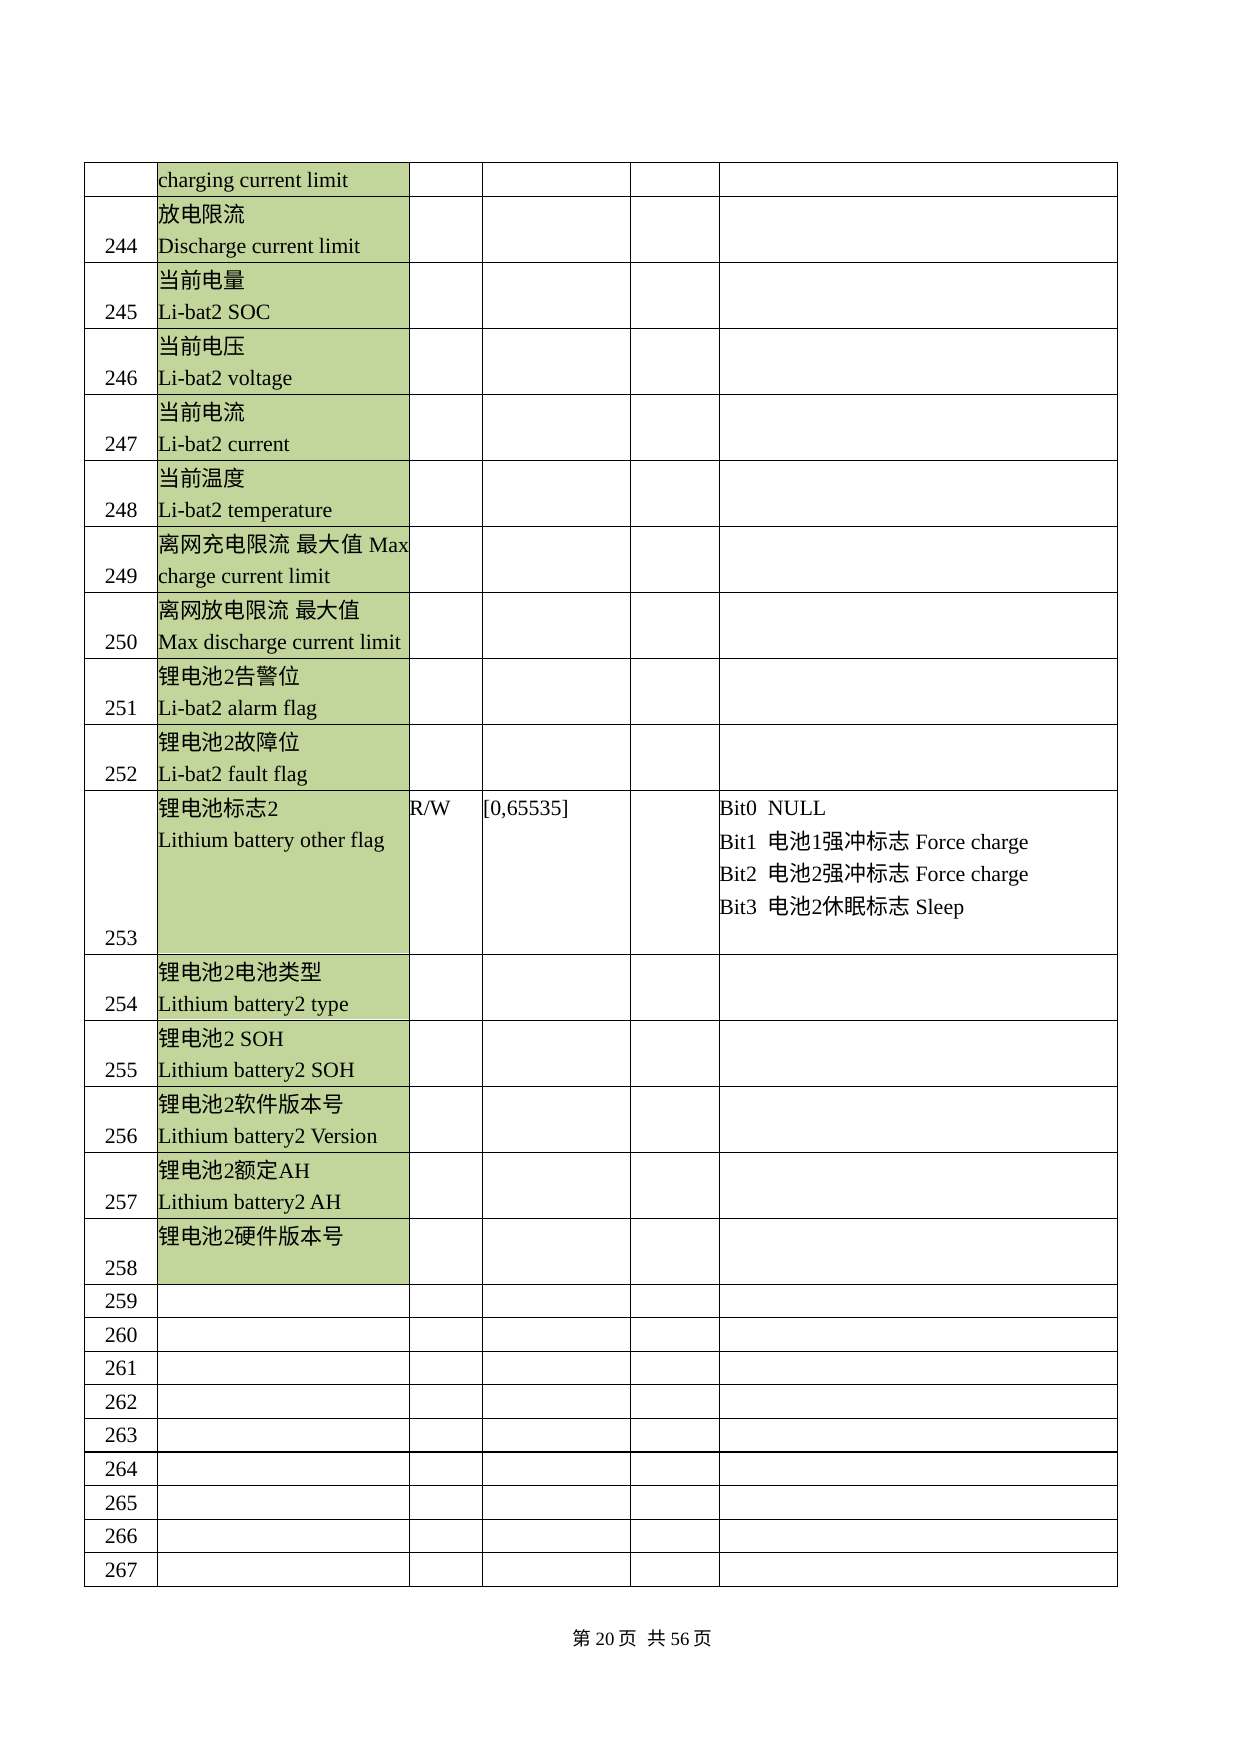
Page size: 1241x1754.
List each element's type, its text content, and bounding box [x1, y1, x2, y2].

table_cell [158, 1486, 409, 1518]
table_cell [720, 1453, 1117, 1485]
table_cell [483, 593, 630, 658]
table_cell 267 [85, 1553, 157, 1586]
table_cell [483, 955, 630, 1019]
table_cell [410, 1219, 482, 1284]
table_cell [410, 1087, 482, 1152]
table_cell [631, 329, 719, 394]
table_cell Bit0 NULL Bit1 电池1强冲标志 Force charge Bit2 电池2强冲标志 Force charge Bit3 电池2休眠标志 Sleep [720, 791, 1117, 953]
table_cell [483, 725, 630, 790]
table_cell 264 [85, 1453, 157, 1485]
table_cell [720, 1219, 1117, 1284]
table_cell [631, 725, 719, 790]
table_cell [158, 1553, 409, 1586]
table_cell 离网充电限流 最大值 Max charge current limit [158, 527, 409, 592]
table_cell [631, 1486, 719, 1518]
table_cell 当前电量 Li-bat2 SOC [158, 263, 409, 328]
table_cell [410, 1352, 482, 1384]
table_cell [631, 1553, 719, 1586]
table_cell [631, 1318, 719, 1351]
table_cell [631, 1219, 719, 1284]
table_cell [483, 659, 630, 724]
table_cell [720, 163, 1117, 196]
table_cell [483, 395, 630, 460]
table_cell 259 [85, 1285, 157, 1317]
table_cell 261 [85, 1352, 157, 1384]
table_cell [720, 593, 1117, 658]
table_cell [410, 1285, 482, 1317]
table_cell [483, 1553, 630, 1586]
table_cell [410, 1453, 482, 1485]
table_cell [483, 1285, 630, 1317]
table_cell 锂电池2告警位 Li-bat2 alarm flag [158, 659, 409, 724]
table_cell [410, 1553, 482, 1586]
table_cell [158, 1520, 409, 1552]
table_cell [410, 163, 482, 196]
table_cell [631, 955, 719, 1019]
table_cell 当前电压 Li-bat2 voltage [158, 329, 409, 394]
table_cell 252 [85, 725, 157, 790]
table_cell [158, 1453, 409, 1485]
table_cell [483, 1318, 630, 1351]
table_cell [483, 461, 630, 526]
table_cell [410, 1520, 482, 1552]
table_cell [483, 527, 630, 592]
table_cell [483, 1153, 630, 1218]
table_cell [720, 1520, 1117, 1552]
table_cell [720, 725, 1117, 790]
table_cell 246 [85, 329, 157, 394]
table_cell [720, 1087, 1117, 1152]
table_cell [410, 1153, 482, 1218]
table_cell 258 [85, 1219, 157, 1284]
table_cell [720, 1285, 1117, 1317]
table_cell [720, 263, 1117, 328]
table_cell [631, 1453, 719, 1485]
table_cell charging current limit [158, 163, 409, 196]
table_cell 245 [85, 263, 157, 328]
table_cell [410, 659, 482, 724]
table_cell [631, 163, 719, 196]
table_cell [631, 263, 719, 328]
table_cell [483, 1087, 630, 1152]
table_cell [483, 1021, 630, 1086]
table_cell [410, 1318, 482, 1351]
table_cell 放电限流 Discharge current limit [158, 197, 409, 262]
table_cell [483, 1453, 630, 1485]
table_cell [631, 659, 719, 724]
table_cell [631, 1520, 719, 1552]
table_cell [483, 1385, 630, 1418]
table_cell [720, 1021, 1117, 1086]
table_cell [720, 955, 1117, 1019]
table_cell [720, 329, 1117, 394]
table_cell [631, 197, 719, 262]
table_cell [631, 1385, 719, 1418]
table_cell 257 [85, 1153, 157, 1218]
table_cell [631, 461, 719, 526]
table_cell [410, 197, 482, 262]
table_cell [720, 1486, 1117, 1518]
table_cell [720, 1385, 1117, 1418]
table_cell [483, 1520, 630, 1552]
table_cell 260 [85, 1318, 157, 1351]
table_cell [158, 1419, 409, 1451]
table_cell 263 [85, 1419, 157, 1451]
table_cell [483, 1419, 630, 1451]
table_cell [631, 395, 719, 460]
table_cell 248 [85, 461, 157, 526]
table_cell [720, 659, 1117, 724]
table_cell 253 [85, 791, 157, 953]
table_cell [720, 1419, 1117, 1451]
table_cell [410, 329, 482, 394]
table_cell [410, 1486, 482, 1518]
table_cell [0,65535] [483, 791, 630, 953]
table_cell 当前温度 Li-bat2 temperature [158, 461, 409, 526]
table_cell 锂电池2电池类型 Lithium battery2 type [158, 955, 409, 1019]
table_cell 247 [85, 395, 157, 460]
table_cell [720, 1553, 1117, 1586]
table_cell [158, 1352, 409, 1384]
table_cell 锂电池2硬件版本号 [158, 1219, 409, 1284]
table_cell 254 [85, 955, 157, 1019]
table_cell 244 [85, 197, 157, 262]
table_cell 266 [85, 1520, 157, 1552]
table_cell [720, 1318, 1117, 1351]
table_cell [631, 1153, 719, 1218]
table_cell 锂电池2软件版本号 Lithium battery2 Version [158, 1087, 409, 1152]
table_cell [483, 163, 630, 196]
table_cell [483, 329, 630, 394]
table_cell [410, 955, 482, 1019]
table_cell 锂电池标志2 Lithium battery other flag [158, 791, 409, 953]
table_cell 262 [85, 1385, 157, 1418]
table_cell [85, 163, 157, 196]
table_cell [410, 527, 482, 592]
table_cell [631, 791, 719, 953]
table_cell [410, 461, 482, 526]
table_cell 249 [85, 527, 157, 592]
table_cell 251 [85, 659, 157, 724]
table_cell [410, 725, 482, 790]
table_cell [410, 1385, 482, 1418]
table_cell R/W [410, 791, 482, 953]
table_cell [720, 197, 1117, 262]
table_cell 锂电池2额定AH Lithium battery2 AH [158, 1153, 409, 1218]
table_cell [720, 395, 1117, 460]
table_cell 锂电池2 SOH Lithium battery2 SOH [158, 1021, 409, 1086]
table_cell [720, 527, 1117, 592]
table_cell [483, 197, 630, 262]
table_cell [483, 1352, 630, 1384]
table_cell [631, 1419, 719, 1451]
table_cell [410, 593, 482, 658]
table_cell [631, 1021, 719, 1086]
table_cell [158, 1285, 409, 1317]
table_cell [158, 1385, 409, 1418]
table_cell [410, 1419, 482, 1451]
table_cell [483, 1219, 630, 1284]
table_cell 离网放电限流 最大值 Max discharge current limit [158, 593, 409, 658]
table_cell [483, 1486, 630, 1518]
table_cell [631, 593, 719, 658]
table_cell 265 [85, 1486, 157, 1518]
table_cell [631, 527, 719, 592]
table_cell 当前电流 Li-bat2 current [158, 395, 409, 460]
table_cell [410, 1021, 482, 1086]
table_cell [720, 461, 1117, 526]
table_cell 锂电池2故障位 Li-bat2 fault flag [158, 725, 409, 790]
table_cell [720, 1153, 1117, 1218]
table_cell [631, 1087, 719, 1152]
table_cell 256 [85, 1087, 157, 1152]
table_cell 250 [85, 593, 157, 658]
table_cell 255 [85, 1021, 157, 1086]
table_cell [410, 395, 482, 460]
table_cell [410, 263, 482, 328]
table_cell [483, 263, 630, 328]
table_cell [631, 1285, 719, 1317]
table_cell [631, 1352, 719, 1384]
table_cell [720, 1352, 1117, 1384]
table_cell [158, 1318, 409, 1351]
